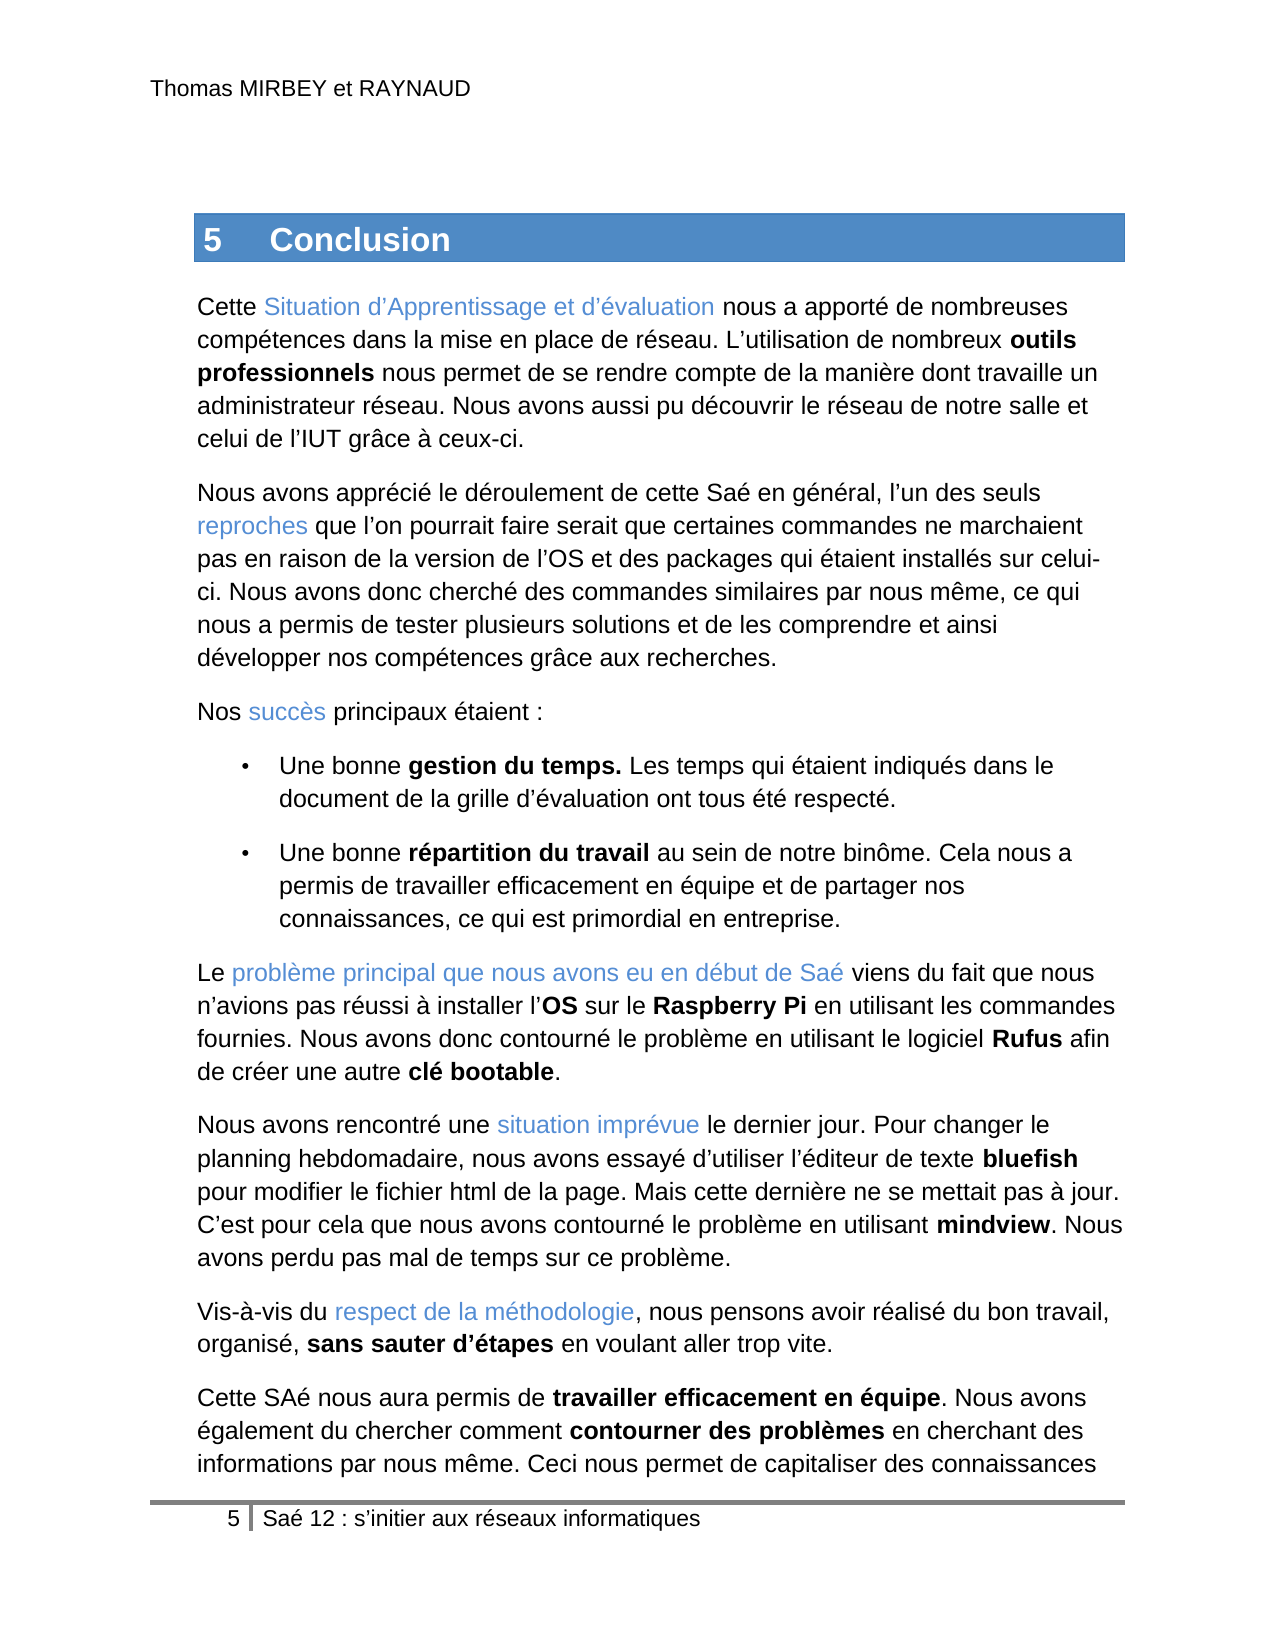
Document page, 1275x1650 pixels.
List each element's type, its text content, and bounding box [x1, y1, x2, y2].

text Vis-à-vis du respect de la méthodologie, nous pensons avoir réalisé du bon travail, organisé, sans sauter d’étapes en voulant aller trop vite. [197, 1296, 1125, 1358]
subtitle Conclusion [195, 215, 1124, 261]
text Nous avons rencontré une situation imprévue le dernier jour. Pour changer le planning hebdomadaire, nous avons essayé d’utiliser l’éditeur de texte bluefish pour modifier le fichier html de la page. Mais cette dernière ne se mettait pas à jour. C’est pour cela que nous avons contourné le problème en utilisant mindview. Nous avons perdu pas mal de temps sur ce problème. [197, 1111, 1125, 1271]
text Le problème principal que nous avons eu en début de Saé viens du fait que nous n’avions pas réussi à installer l’OS sur le Raspberry Pi en utilisant les commandes fournies. Nous avons donc contourné le problème en utilisant le logiciel Rufus afin de créer une autre clé bootable. [197, 958, 1125, 1085]
list Une bonne répartition du travail au sein de notre binôme. Cela nous a permis de travailler efficacement en équipe et de partager nos connaissances, ce qui est primordial en entreprise. [241, 838, 1125, 932]
text Cette Situation d’Apprentissage et d’évaluation nous a apporté de nombreuses compétences dans la mise en place de réseau. L’utilisation de nombreux outils professionnels nous permet de se rendre compte de la manière dont travaille un administrateur réseau. Nous avons aussi pu découvrir le réseau de notre salle et celui de l’IUT grâce à ceux-ci. [197, 292, 1125, 453]
text Nous avons apprécié le déroulement de cette Saé en général, l’un des seuls reproches que l’on pourrait faire serait que certaines commandes ne marchaient pas en raison de la version de l’OS et des packages qui étaient installés sur celui-ci. Nous avons donc cherché des commandes similaires par nous même, ce qui nous a permis de tester plusieurs solutions et de les comprendre et ainsi développer nos compétences grâce aux recherches. [197, 478, 1125, 672]
list Une bonne gestion du temps. Les temps qui étaient indiqués dans le document de la grille d’évaluation ont tous été respecté. [241, 751, 1125, 813]
text Nos succès principaux étaient : [197, 697, 1125, 726]
text Cette SAé nous aura permis de travailler efficacement en équipe. Nous avons également du chercher comment contourner des problèmes en cherchant des informations par nous même. Ceci nous permet de capitaliser des connaissances [197, 1383, 1125, 1478]
